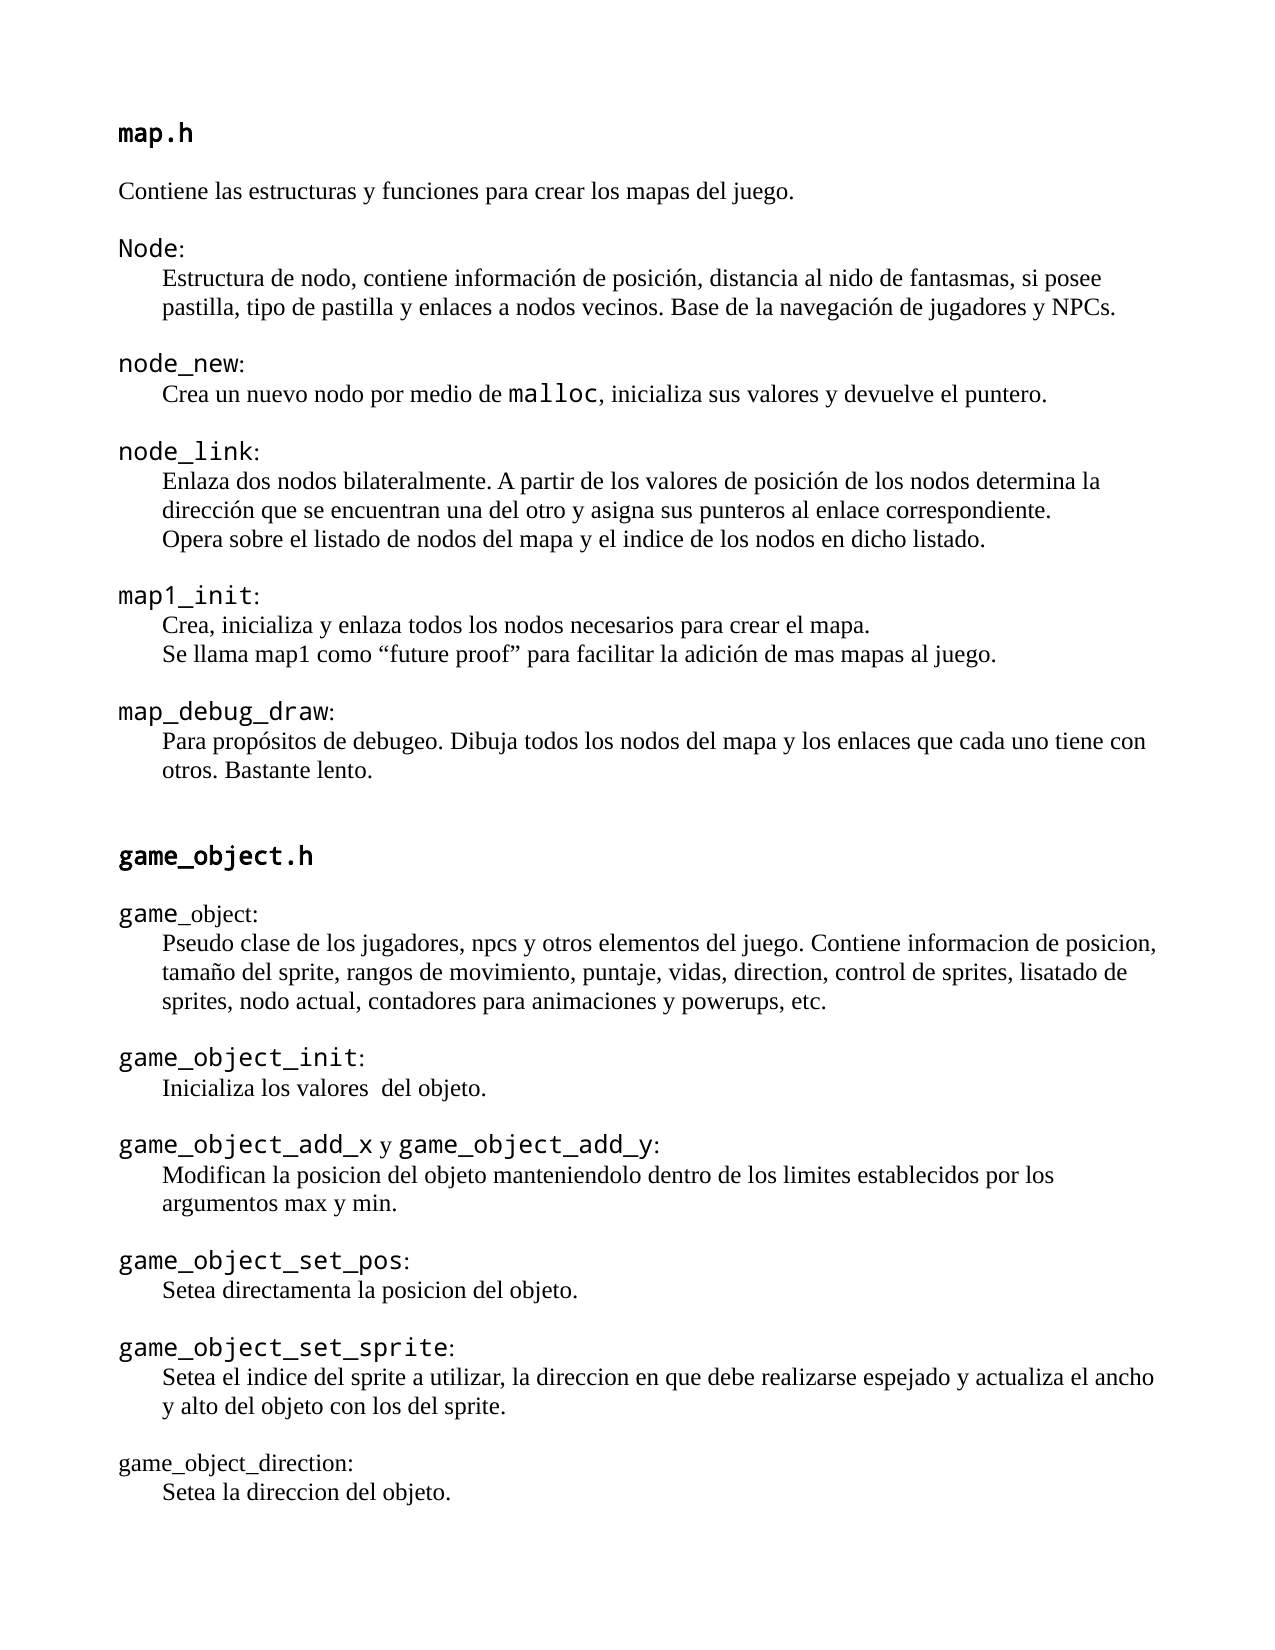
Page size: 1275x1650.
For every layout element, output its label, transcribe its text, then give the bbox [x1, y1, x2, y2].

text Inicializa los valores del objeto. [118, 1073, 1157, 1102]
text Contiene las estructuras y funciones para crear los mapas del juego. [118, 176, 1157, 205]
text map1_init: [118, 581, 1157, 611]
text game_object_set_sprite: [118, 1333, 1157, 1362]
text Setea directamenta la posicion del objeto. [118, 1275, 1157, 1304]
text game_object_direction: [118, 1448, 1157, 1477]
text game_object: [118, 899, 1157, 928]
text node_link: [118, 437, 1157, 466]
text Para propósitos de debugeo. Dibuja todos los nodos del mapa y los enlaces que cada uno tiene con otros. Bastante lento. [118, 726, 1157, 784]
text Pseudo clase de los jugadores, npcs y otros elementos del juego. Contiene informacion de posicion, tamaño del sprite, rangos de movimiento, puntaje, vidas, direction, control de sprites, lisatado de sprites, nodo actual, contadores para animaciones y powerups, etc. [118, 928, 1157, 1015]
text Node: [118, 234, 1157, 263]
text Opera sobre el listado de nodos del mapa y el indice de los nodos en dicho listado. [118, 524, 1157, 552]
text Se llama map1 como “future proof” para facilitar la adición de mas mapas al juego. [118, 639, 1157, 668]
text Setea la direccion del objeto. [118, 1477, 1157, 1506]
text map.h [118, 118, 1157, 147]
text Estructura de nodo, contiene información de posición, distancia al nido de fantasmas, si posee pastilla, tipo de pastilla y enlaces a nodos vecinos. Base de la navegación de jugadores y NPCs. [118, 263, 1157, 321]
text Setea el indice del sprite a utilizar, la direccion en que debe realizarse espejado y actualiza el ancho y alto del objeto con los del sprite. [118, 1362, 1157, 1420]
text map_debug_draw: [118, 697, 1157, 726]
text Modifican la posicion del objeto manteniendolo dentro de los limites establecidos por los argumentos max y min. [118, 1160, 1157, 1217]
text game_object_set_pos: [118, 1246, 1157, 1275]
text Crea, inicializa y enlaza todos los nodos necesarios para crear el mapa. [118, 611, 1157, 639]
text Crea un nuevo nodo por medio de malloc, inicializa sus valores y devuelve el puntero. [118, 379, 1157, 408]
text game_object_add_x y game_object_add_y: [118, 1130, 1157, 1160]
text node_new: [118, 349, 1157, 379]
text game_object.h [118, 841, 1157, 870]
text Enlaza dos nodos bilateralmente. A partir de los valores de posición de los nodos determina la dirección que se encuentran una del otro y asigna sus punteros al enlace correspondiente. [118, 466, 1157, 524]
text game_object_init: [118, 1043, 1157, 1073]
